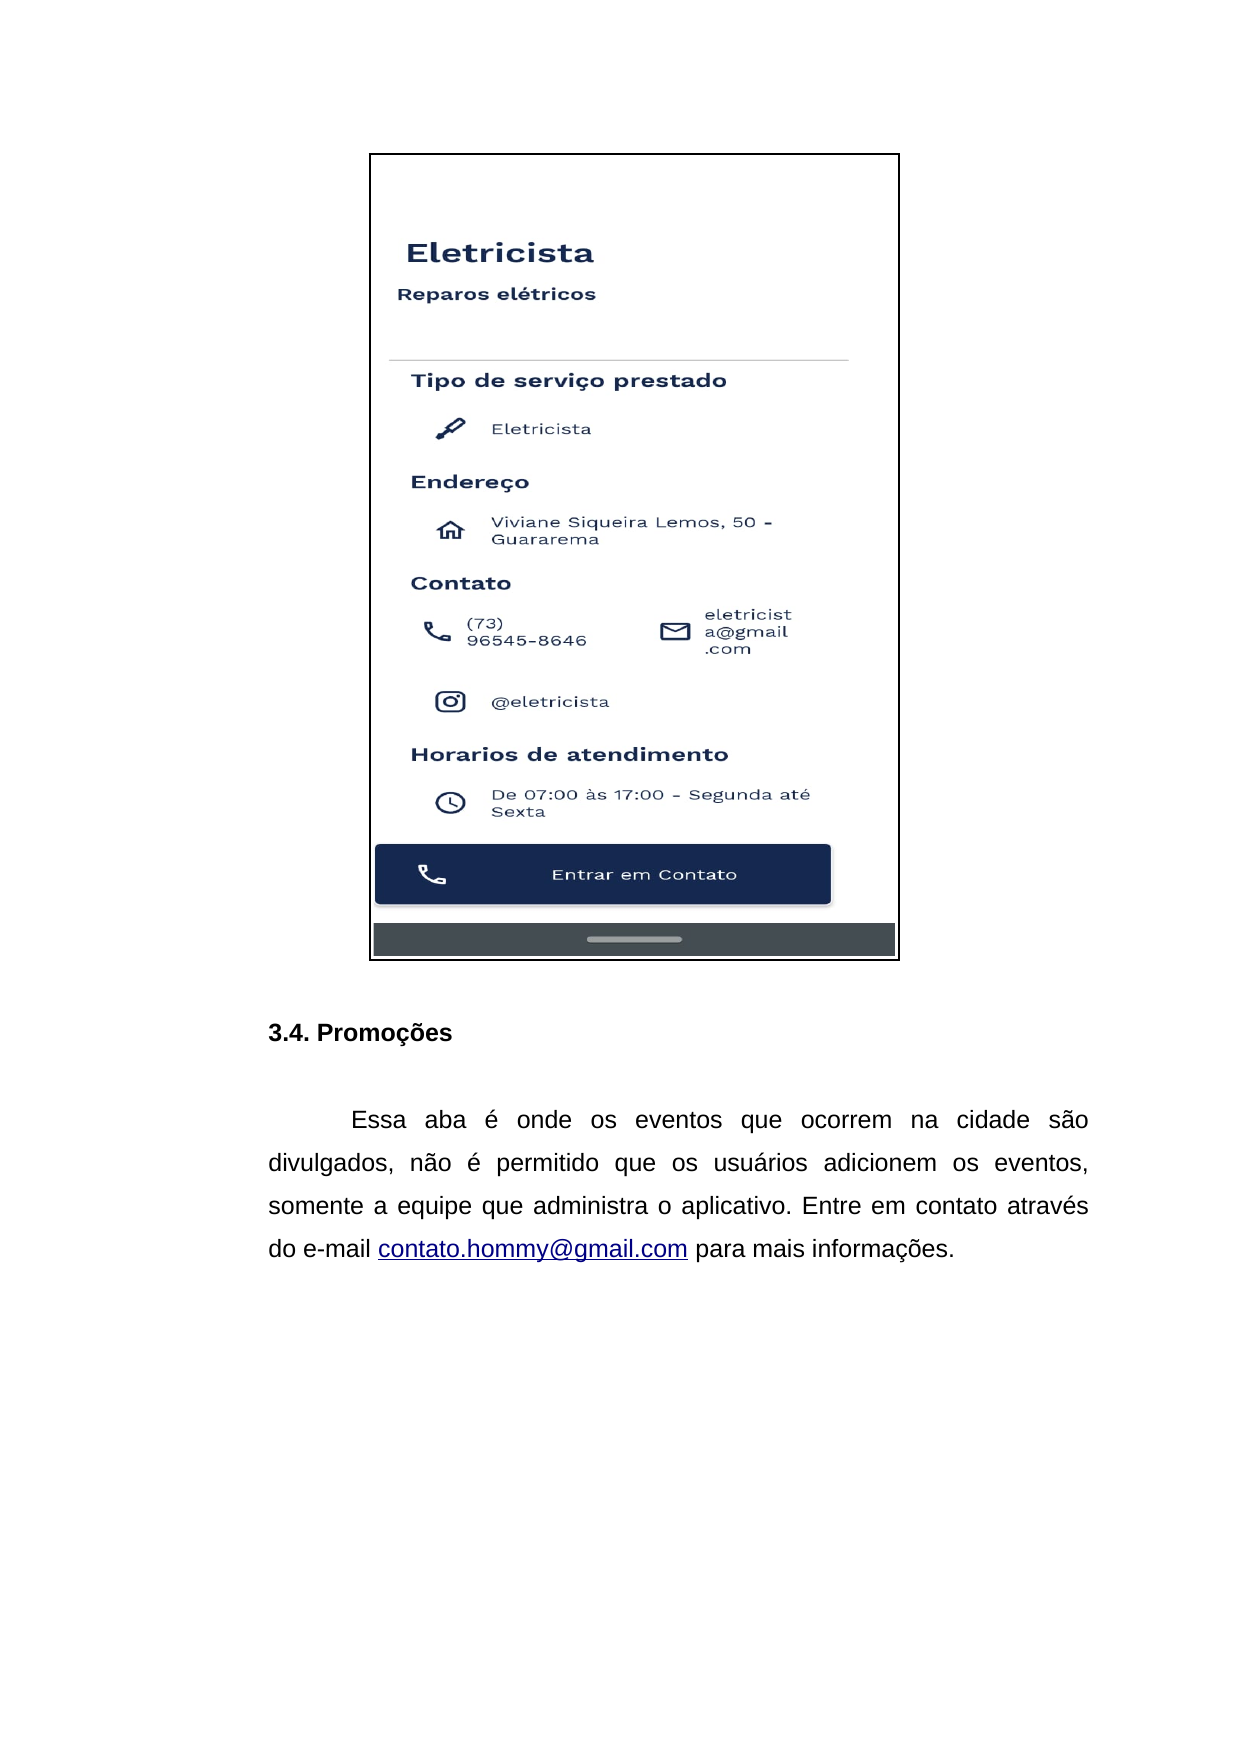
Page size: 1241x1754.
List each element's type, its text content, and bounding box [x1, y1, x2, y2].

list Essa aba é onde os eventos que ocorrem na cidade são divulgados, não é permitido que os usuários adicionem os eventos, somente a equipe que administra o aplicativo. Entre em contato através do e-mail contato.hommy@gmail.com para mais informações. [268, 1104, 1090, 1263]
picture [373, 158, 895, 956]
list 3.4. Promoções [268, 1018, 1090, 1047]
